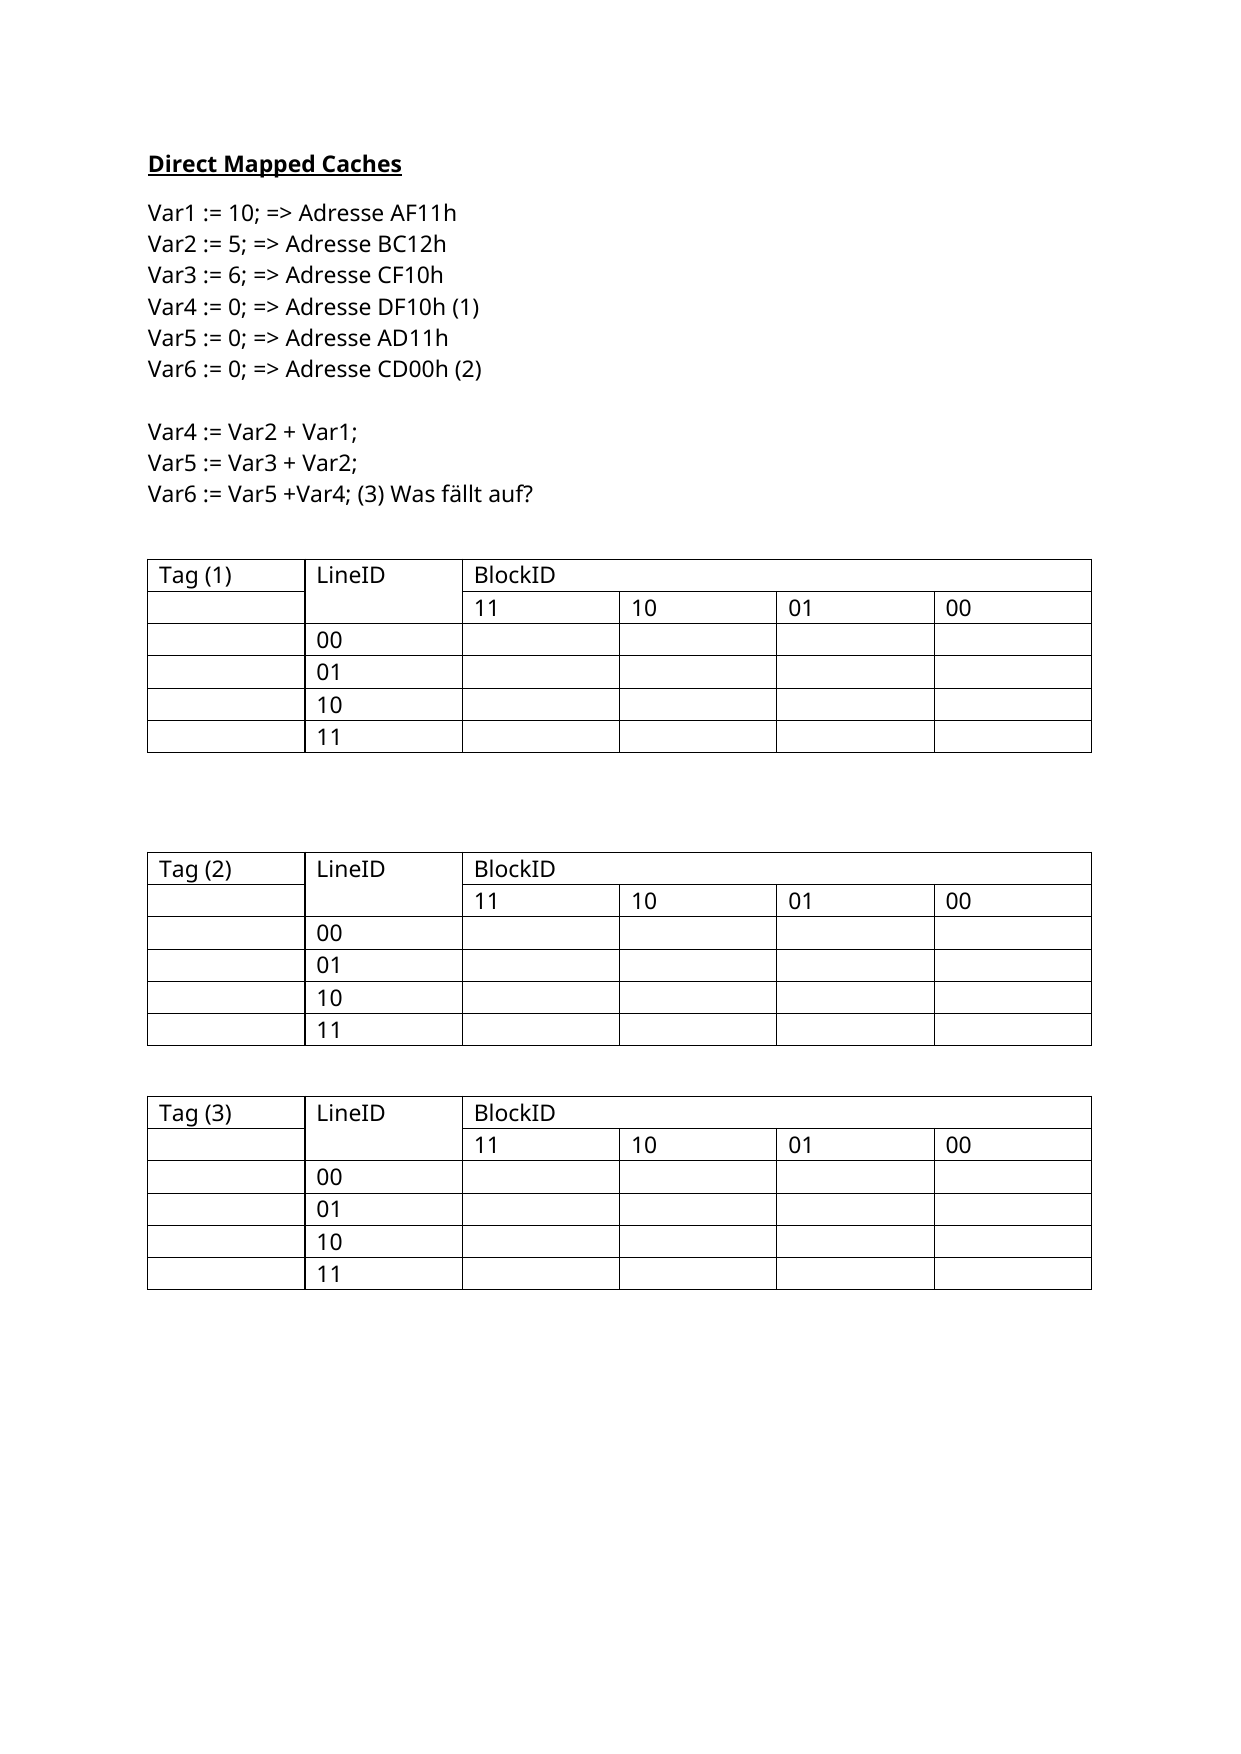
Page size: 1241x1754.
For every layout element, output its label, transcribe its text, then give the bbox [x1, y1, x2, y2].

text Var5 := 0; => Adresse AD11h [148, 322, 1093, 353]
table_cell 00 [935, 1129, 1091, 1160]
table_cell [620, 1194, 776, 1225]
table_cell [935, 1014, 1091, 1045]
table_cell 10 [306, 689, 462, 720]
table_cell [777, 1194, 934, 1225]
table_cell 01 [306, 1194, 462, 1225]
table_cell [620, 982, 776, 1013]
table_cell [777, 656, 934, 688]
table_cell 00 [306, 917, 462, 948]
table_cell [620, 624, 776, 655]
table_cell [620, 1258, 776, 1289]
text Var3 := 6; => Adresse CF10h [148, 259, 1093, 291]
table_cell 01 [306, 950, 462, 981]
table_cell [777, 689, 934, 720]
table_cell [148, 950, 304, 981]
table_header Tag (3) [148, 1097, 304, 1128]
text Var4 := 0; => Adresse DF10h (1) [148, 291, 1093, 322]
table_cell [463, 689, 619, 720]
table_cell 10 [620, 885, 776, 916]
table_cell [620, 689, 776, 720]
table_cell [777, 624, 934, 655]
table_cell [148, 1161, 304, 1192]
text Var6 := Var5 +Var4; (3) Was fällt auf? [148, 478, 1093, 509]
table_cell 11 [306, 721, 462, 752]
table_header Tag (1) [148, 560, 304, 591]
table_cell [148, 885, 304, 916]
table_cell [620, 950, 776, 981]
table_cell 11 [306, 1014, 462, 1045]
text Var4 := Var2 + Var1; [148, 416, 1093, 447]
table_cell [463, 1226, 619, 1257]
table_cell [620, 917, 776, 948]
table_cell [620, 1014, 776, 1045]
table_header LineID [306, 853, 462, 916]
table_header BlockID [463, 1097, 1091, 1128]
table_cell [935, 624, 1091, 655]
table_cell [935, 721, 1091, 752]
text Direct Mapped Caches [148, 148, 1093, 179]
table_cell 00 [306, 624, 462, 655]
table_cell [620, 1226, 776, 1257]
table_cell [620, 1161, 776, 1192]
table_cell [148, 592, 304, 623]
table_cell [463, 656, 619, 688]
table_cell [148, 689, 304, 720]
table_cell [463, 1258, 619, 1289]
table_cell [148, 917, 304, 948]
table_cell 11 [306, 1258, 462, 1289]
table_cell [935, 1161, 1091, 1192]
table_cell [148, 1226, 304, 1257]
table_cell [777, 1014, 934, 1045]
table_header LineID [306, 560, 462, 623]
table_cell 01 [777, 592, 934, 623]
table_cell [777, 1258, 934, 1289]
table_cell [463, 1161, 619, 1192]
table_cell [463, 917, 619, 948]
table_cell 01 [777, 885, 934, 916]
table_cell [463, 1194, 619, 1225]
table_cell 00 [935, 885, 1091, 916]
table_cell [463, 950, 619, 981]
table_header BlockID [463, 560, 1091, 591]
table_cell [777, 982, 934, 1013]
table_header LineID [306, 1097, 462, 1160]
table_cell [935, 1258, 1091, 1289]
table_cell 10 [306, 982, 462, 1013]
table_cell 10 [620, 592, 776, 623]
table_cell [777, 950, 934, 981]
table_cell [463, 1014, 619, 1045]
table_cell [935, 1194, 1091, 1225]
table_cell [148, 656, 304, 688]
table_cell [148, 1129, 304, 1160]
table_cell [463, 982, 619, 1013]
table_cell [935, 917, 1091, 948]
table_cell [777, 1161, 934, 1192]
table_cell [148, 721, 304, 752]
text Var2 := 5; => Adresse BC12h [148, 228, 1093, 259]
table_cell 10 [620, 1129, 776, 1160]
table_cell [777, 1226, 934, 1257]
table_cell [935, 689, 1091, 720]
table_cell [777, 917, 934, 948]
table_cell [935, 656, 1091, 688]
table_cell [148, 982, 304, 1013]
text Var5 := Var3 + Var2; [148, 447, 1093, 478]
table_cell [935, 1226, 1091, 1257]
table_cell [620, 656, 776, 688]
table_header BlockID [463, 853, 1091, 884]
table_cell [777, 721, 934, 752]
table_header Tag (2) [148, 853, 304, 884]
table_cell 00 [306, 1161, 462, 1192]
text Var6 := 0; => Adresse CD00h (2) [148, 353, 1093, 384]
table_cell 01 [777, 1129, 934, 1160]
table_cell 10 [306, 1226, 462, 1257]
table_cell [463, 624, 619, 655]
table_cell 11 [463, 1129, 619, 1160]
table_cell [620, 721, 776, 752]
table_cell [463, 721, 619, 752]
table_cell 01 [306, 656, 462, 688]
table_cell 00 [935, 592, 1091, 623]
table_cell [148, 1014, 304, 1045]
table_cell [148, 1258, 304, 1289]
table_cell [148, 624, 304, 655]
table_cell [935, 982, 1091, 1013]
table_cell [148, 1194, 304, 1225]
text Var1 := 10; => Adresse AF11h [148, 197, 1093, 228]
table_cell 11 [463, 885, 619, 916]
table_cell [935, 950, 1091, 981]
table_cell 11 [463, 592, 619, 623]
